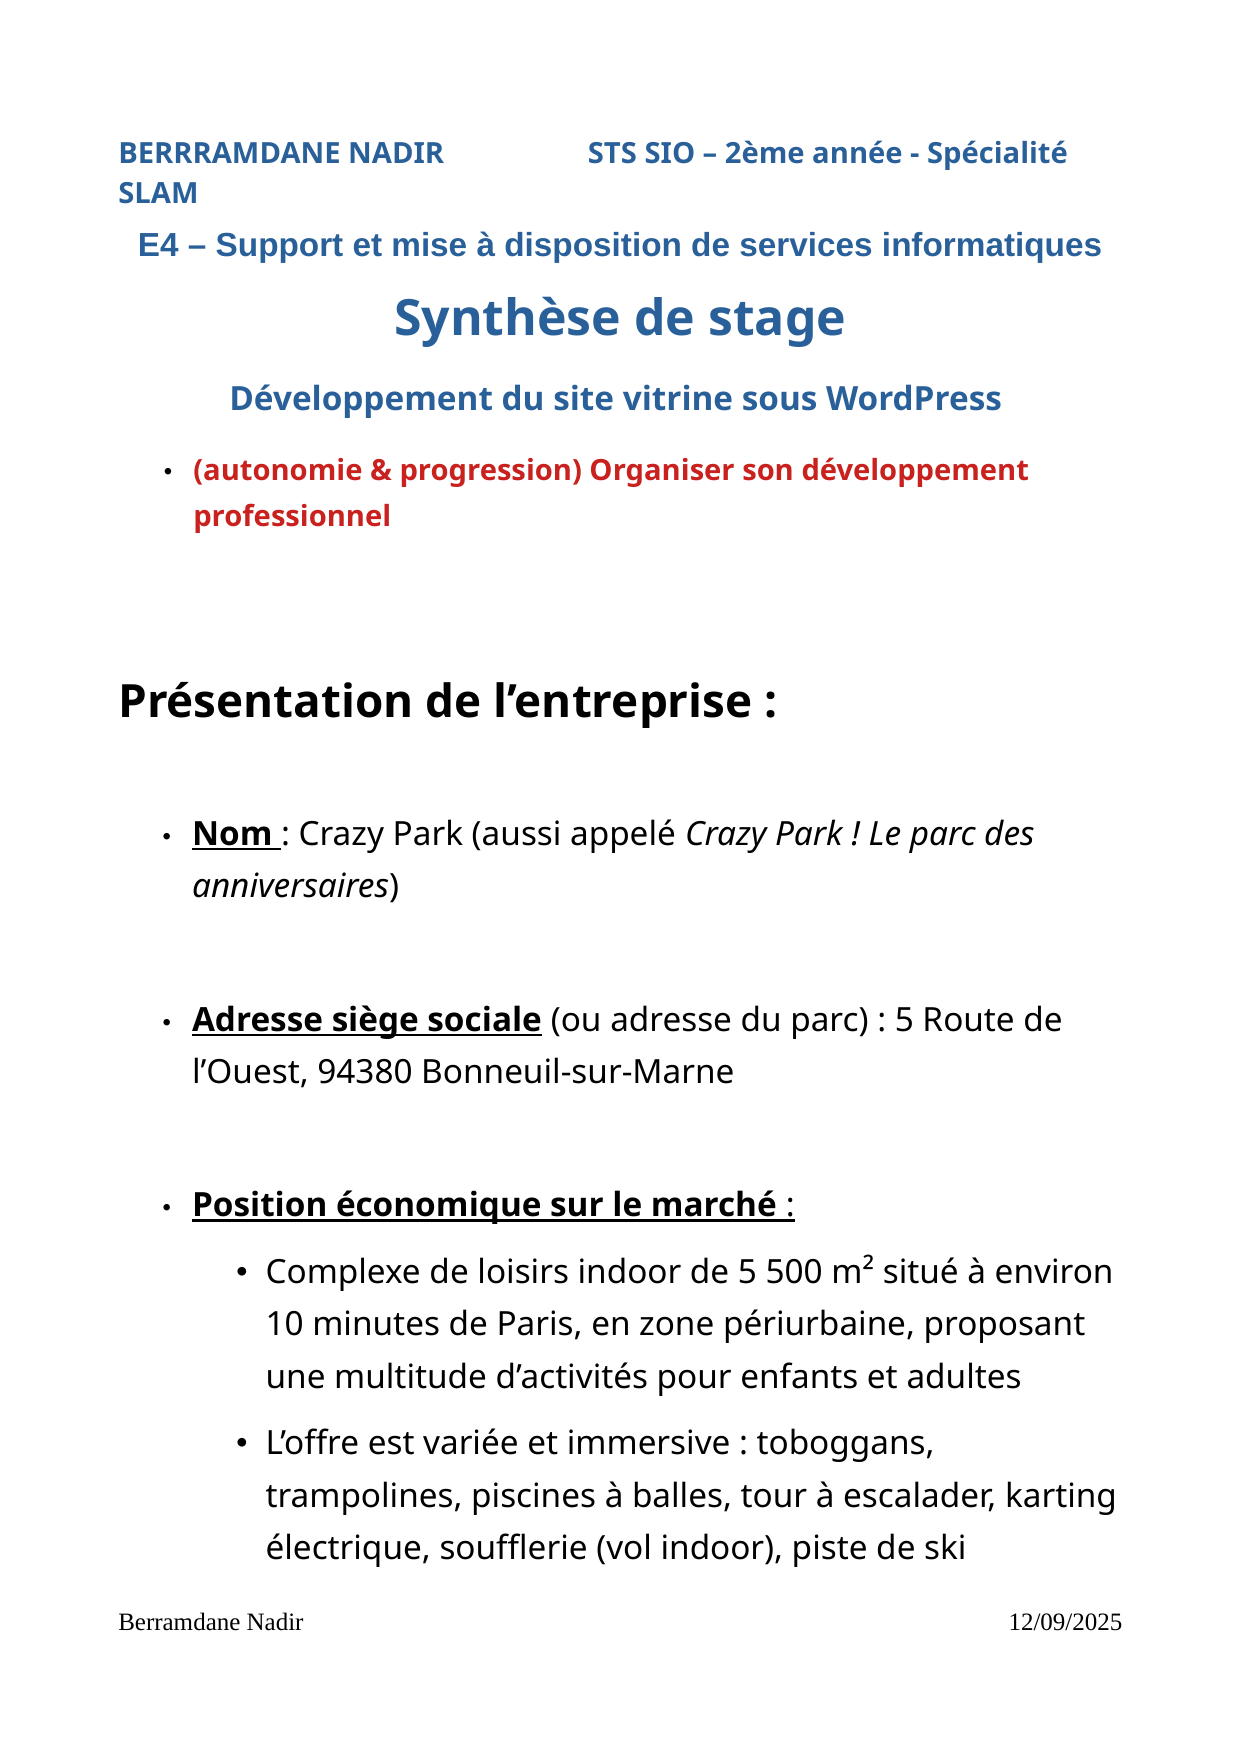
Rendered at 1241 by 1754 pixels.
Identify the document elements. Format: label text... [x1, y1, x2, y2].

list (autonomie & progression) Organiser son développement professionnel [164, 449, 1122, 568]
list L’offre est variée et immersive : toboggans, trampolines, piscines à balles, tour à escalader, karting électrique, soufflerie (vol indoor), piste de ski [236, 1419, 1122, 1569]
list Nom : Crazy Park (aussi appelé Crazy Park ! Le parc des anniversaires) [162, 810, 1122, 907]
list Position économique sur le marché : [162, 1181, 1122, 1227]
list Complexe de loisirs indoor de 5 500 m² situé à environ 10 minutes de Paris, en zone périurbaine, proposant une multitude d’activités pour enfants et adultes [236, 1248, 1122, 1398]
subtitle Présentation de l’entreprise : [118, 668, 1122, 731]
list Adresse siège sociale (ou adresse du parc) : 5 Route de l’Ouest, 94380 Bonneuil-sur-Marne [162, 996, 1122, 1093]
